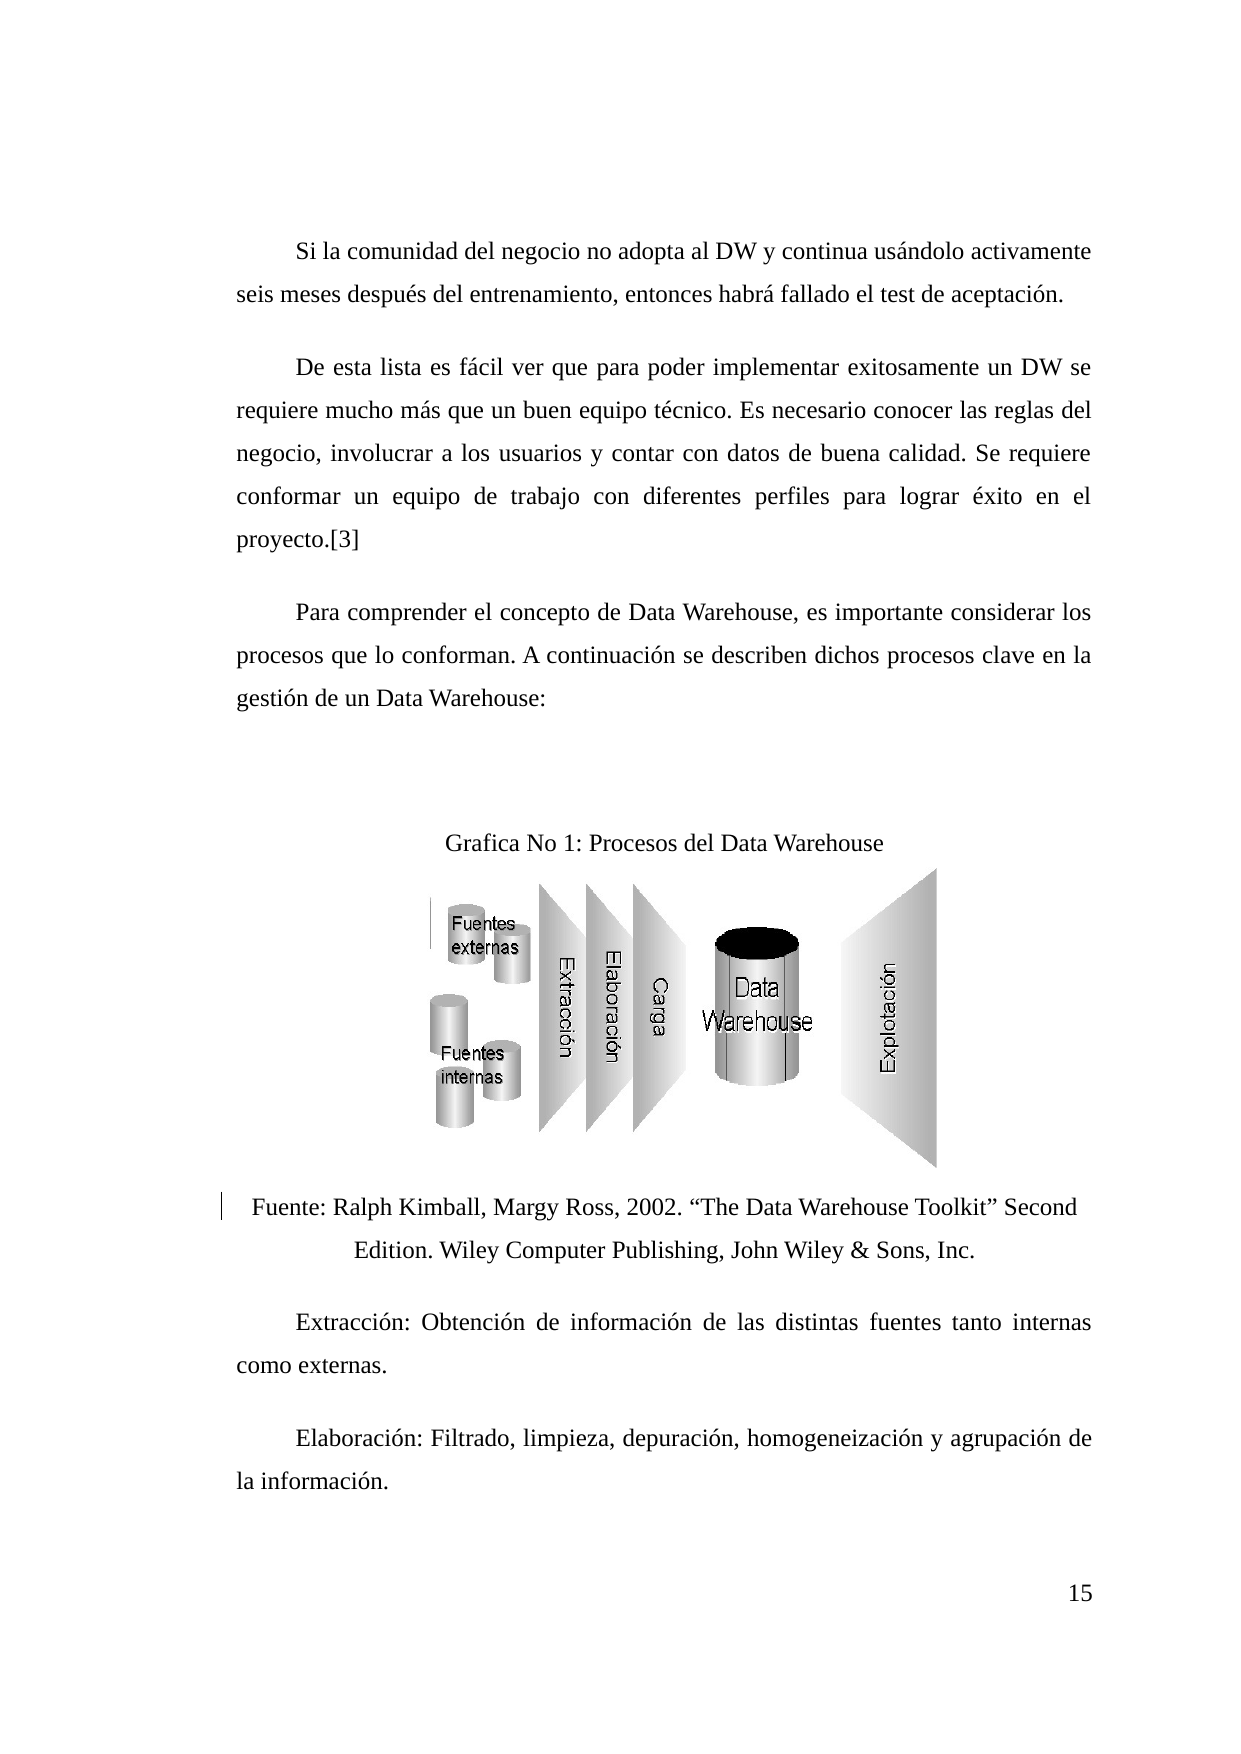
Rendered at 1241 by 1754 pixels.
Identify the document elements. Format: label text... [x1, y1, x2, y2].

text Elaboración: Filtrado, limpieza, depuración, homogeneización y agrupación de la información. [236, 1423, 1093, 1495]
text Fuente: Ralph Kimball, Margy Ross, 2002. “The Data Warehouse Toolkit” Second Edition. Wiley Computer Publishing, John Wiley & Sons, Inc. [236, 1192, 1093, 1263]
picture [427, 867, 937, 1168]
text De esta lista es fácil ver que para poder implementar exitosamente un DW se requiere mucho más que un buen equipo técnico. Es necesario conocer las reglas del negocio, involucrar a los usuarios y contar con datos de buena calidad. Se requiere conformar un equipo de trabajo con diferentes perfiles para lograr éxito en el proyecto.[3] [236, 352, 1093, 553]
text Grafica No 1: Procesos del Data Warehouse [236, 828, 1093, 857]
text Si la comunidad del negocio no adopta al DW y continua usándolo activamente seis meses después del entrenamiento, entonces habrá fallado el test de aceptación. [236, 236, 1093, 308]
text Extracción: Obtención de información de las distintas fuentes tanto internas como externas. [236, 1307, 1093, 1379]
text Para comprender el concepto de Data Warehouse, es importante considerar los procesos que lo conforman. A continuación se describen dichos procesos clave en la gestión de un Data Warehouse: [236, 597, 1093, 712]
